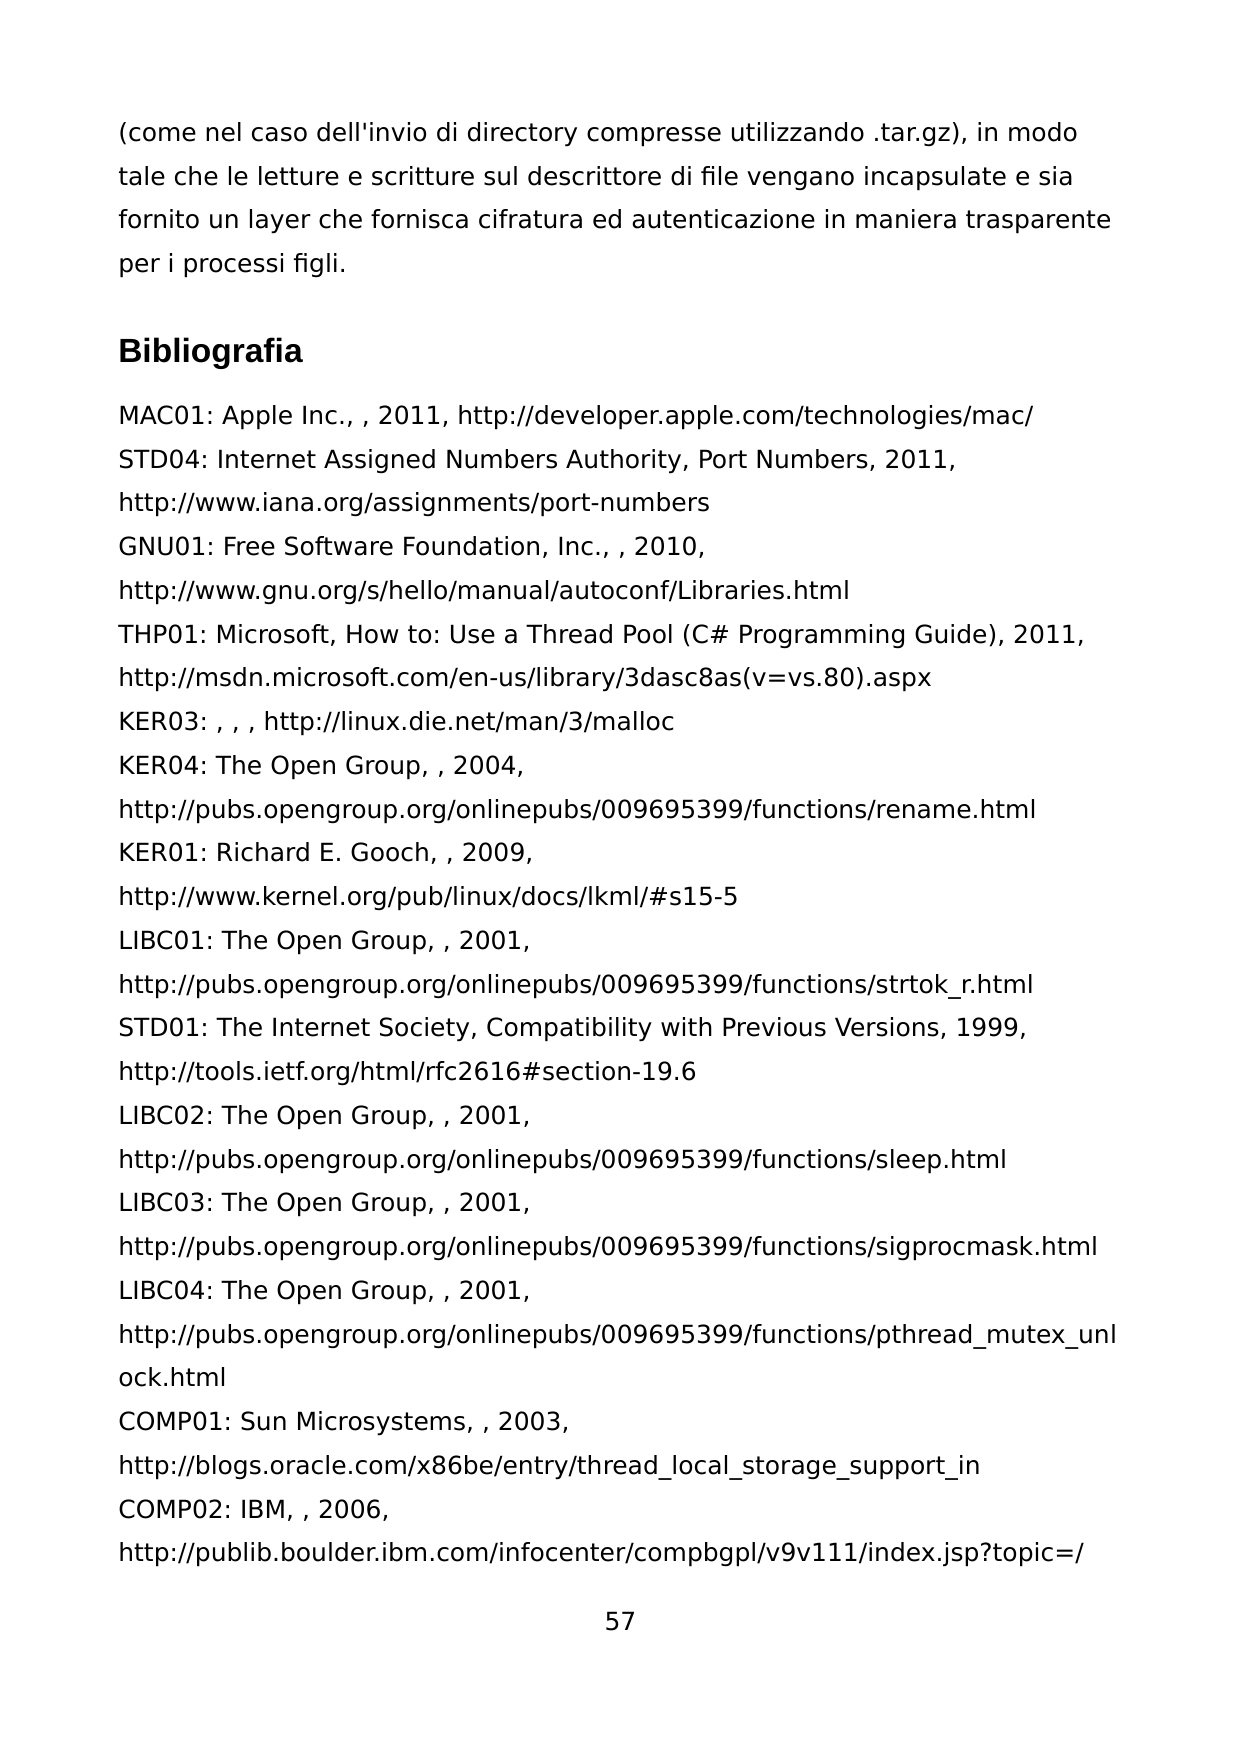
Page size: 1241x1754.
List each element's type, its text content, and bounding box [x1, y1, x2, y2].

text KER03: , , , http://linux.die.net/man/3/malloc [118, 707, 1122, 736]
text STD01: The Internet Society, Compatibility with Previous Versions, 1999, http://tools.ietf.org/html/rfc2616#section-19.6 [118, 1013, 1122, 1086]
text KER04: The Open Group, , 2004, http://pubs.opengroup.org/onlinepubs/009695399/functions/rename.html [118, 751, 1122, 824]
text STD04: Internet Assigned Numbers Authority, Port Numbers, 2011, http://www.iana.org/assignments/port-numbers [118, 445, 1122, 518]
text GNU01: Free Software Foundation, Inc., , 2010, http://www.gnu.org/s/hello/manual/autoconf/Libraries.html [118, 532, 1122, 605]
text MAC01: Apple Inc., , 2011, http://developer.apple.com/technologies/mac/ [118, 401, 1122, 430]
text (come nel caso dell'invio di directory compresse utilizzando .tar.gz), in modo tale che le letture e scritture sul descrittore di file vengano incapsulate e sia fornito un layer che fornisca cifratura ed autenticazione in maniera trasparente per i processi figli. [118, 118, 1122, 278]
text LIBC03: The Open Group, , 2001, http://pubs.opengroup.org/onlinepubs/009695399/functions/sigprocmask.html [118, 1188, 1122, 1261]
text LIBC01: The Open Group, , 2001, http://pubs.opengroup.org/onlinepubs/009695399/functions/strtok_r.html [118, 926, 1122, 999]
text COMP02: IBM, , 2006, http://publib.boulder.ibm.com/infocenter/compbgpl/v9v111/index.jsp?topic=/ [118, 1495, 1122, 1568]
text COMP01: Sun Microsystems, , 2003, http://blogs.oracle.com/x86be/entry/thread_local_storage_support_in [118, 1407, 1122, 1480]
subtitle Bibliografia [118, 331, 1122, 369]
text LIBC02: The Open Group, , 2001, http://pubs.opengroup.org/onlinepubs/009695399/functions/sleep.html [118, 1101, 1122, 1174]
text KER01: Richard E. Gooch, , 2009, http://www.kernel.org/pub/linux/docs/lkml/#s15-5 [118, 838, 1122, 911]
text LIBC04: The Open Group, , 2001, http://pubs.opengroup.org/onlinepubs/009695399/functions/pthread_mutex_unlock.html [118, 1276, 1122, 1393]
text THP01: Microsoft, How to: Use a Thread Pool (C# Programming Guide), 2011, http://msdn.microsoft.com/en-us/library/3dasc8as(v=vs.80).aspx [118, 620, 1122, 693]
